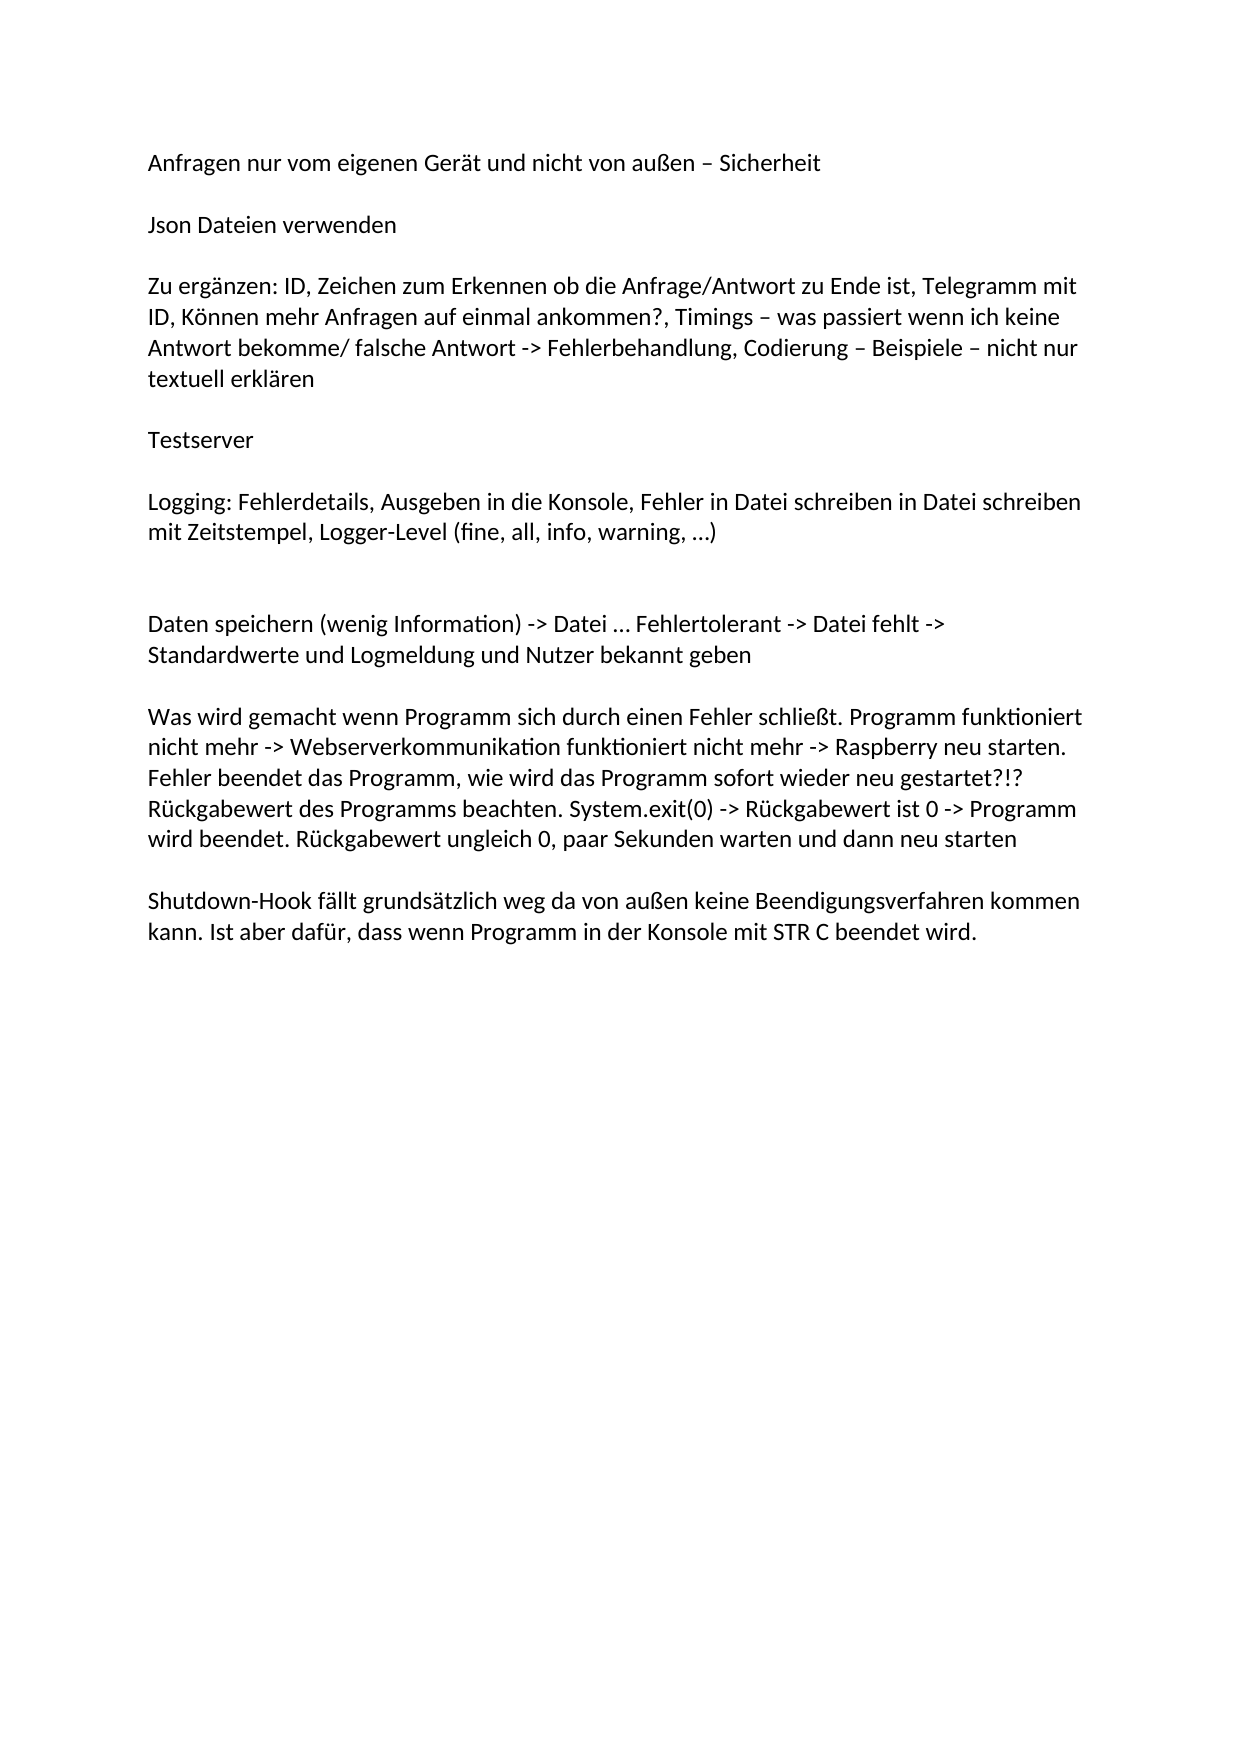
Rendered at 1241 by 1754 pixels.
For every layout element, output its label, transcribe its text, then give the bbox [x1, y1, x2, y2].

text Logging: Fehlerdetails, Ausgeben in die Konsole, Fehler in Datei schreiben in Datei schreiben mit Zeitstempel, Logger-Level (fine, all, info, warning, …) [148, 486, 1093, 547]
text Shutdown-Hook fällt grundsätzlich weg da von außen keine Beendigungsverfahren kommen kann. Ist aber dafür, dass wenn Programm in der Konsole mit STR C beendet wird. [148, 885, 1093, 946]
text Daten speichern (wenig Information) -> Datei … Fehlertolerant -> Datei fehlt -> Standardwerte und Logmeldung und Nutzer bekannt geben [148, 608, 1093, 670]
text Testserver [148, 424, 1093, 455]
text Anfragen nur vom eigenen Gerät und nicht von außen – Sicherheit [148, 148, 1093, 178]
text Zu ergänzen: ID, Zeichen zum Erkennen ob die Anfrage/Antwort zu Ende ist, Telegramm mit ID, Können mehr Anfragen auf einmal ankommen?, Timings – was passiert wenn ich keine Antwort bekomme/ falsche Antwort -> Fehlerbehandlung, Codierung – Beispiele – nicht nur textuell erklären [148, 271, 1093, 393]
text Json Dateien verwenden [148, 209, 1093, 239]
text Was wird gemacht wenn Programm sich durch einen Fehler schließt. Programm funktioniert nicht mehr -> Webserverkommunikation funktioniert nicht mehr -> Raspberry neu starten. Fehler beendet das Programm, wie wird das Programm sofort wieder neu gestartet?!? Rückgabewert des Programms beachten. System.exit(0) -> Rückgabewert ist 0 -> Programm wird beendet. Rückgabewert ungleich 0, paar Sekunden warten und dann neu starten [148, 701, 1093, 854]
